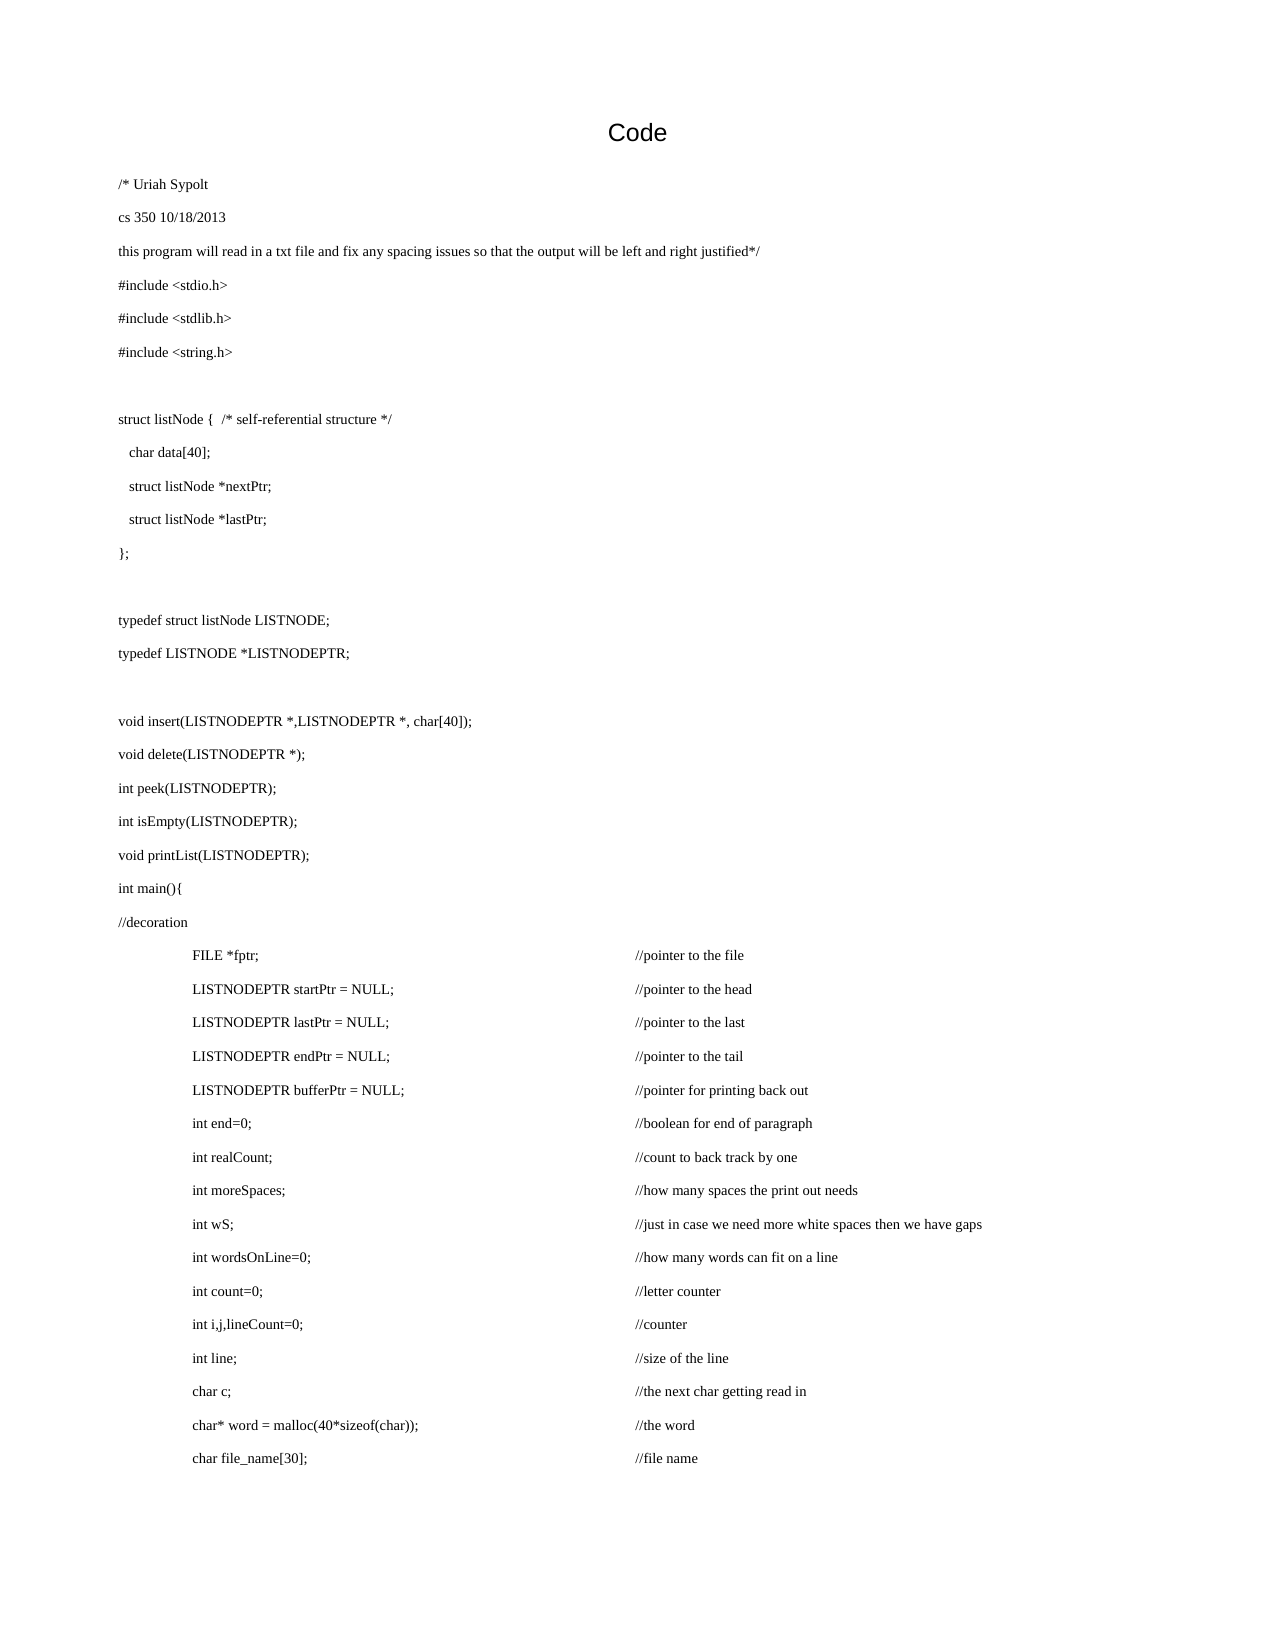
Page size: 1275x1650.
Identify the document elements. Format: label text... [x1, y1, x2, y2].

text void delete(LISTNODEPTR *); [118, 746, 1157, 763]
text int main(){ [118, 880, 1157, 897]
text void insert(LISTNODEPTR *,LISTNODEPTR *, char[40]); [118, 712, 1157, 729]
text typedef struct listNode LISTNODE; [118, 612, 1157, 628]
text struct listNode { /* self-referential structure */ [118, 410, 1157, 427]
text struct listNode *lastPtr; [118, 511, 1157, 528]
text int wS; //just in case we need more white spaces then we have gaps [118, 1215, 1157, 1232]
text LISTNODEPTR bufferPtr = NULL; //pointer for printing back out [118, 1081, 1157, 1098]
text char data[40]; [118, 444, 1157, 461]
text char c; //the next char getting read in [118, 1383, 1157, 1400]
text #include <string.h> [118, 343, 1157, 360]
text int line; //size of the line [118, 1349, 1157, 1366]
text }; [118, 544, 1157, 561]
text LISTNODEPTR startPtr = NULL; //pointer to the head [118, 981, 1157, 997]
text void printList(LISTNODEPTR); [118, 846, 1157, 863]
text /* Uriah Sypolt [118, 176, 1157, 192]
text #include <stdio.h> [118, 276, 1157, 293]
text LISTNODEPTR endPtr = NULL; //pointer to the tail [118, 1048, 1157, 1064]
text this program will read in a txt file and fix any spacing issues so that the output will be left and right justified*/ [118, 243, 1157, 259]
text int wordsOnLine=0; //how many words can fit on a line [118, 1249, 1157, 1266]
text int realCount; //count to back track by one [118, 1148, 1157, 1165]
text int end=0; //boolean for end of paragraph [118, 1115, 1157, 1132]
text //decoration [118, 913, 1157, 930]
text Code [118, 118, 1157, 147]
text char file_name[30]; //file name [118, 1450, 1157, 1467]
text int count=0; //letter counter [118, 1282, 1157, 1299]
text LISTNODEPTR lastPtr = NULL; //pointer to the last [118, 1014, 1157, 1031]
text int moreSpaces; //how many spaces the print out needs [118, 1182, 1157, 1199]
text int isEmpty(LISTNODEPTR); [118, 813, 1157, 830]
text int i,j,lineCount=0; //counter [118, 1316, 1157, 1333]
text #include <stdlib.h> [118, 310, 1157, 327]
text FILE *fptr; //pointer to the file [118, 947, 1157, 964]
text struct listNode *nextPtr; [118, 477, 1157, 494]
text cs 350 10/18/2013 [118, 209, 1157, 226]
text char* word = malloc(40*sizeof(char)); //the word [118, 1417, 1157, 1433]
text int peek(LISTNODEPTR); [118, 779, 1157, 796]
text typedef LISTNODE *LISTNODEPTR; [118, 645, 1157, 662]
